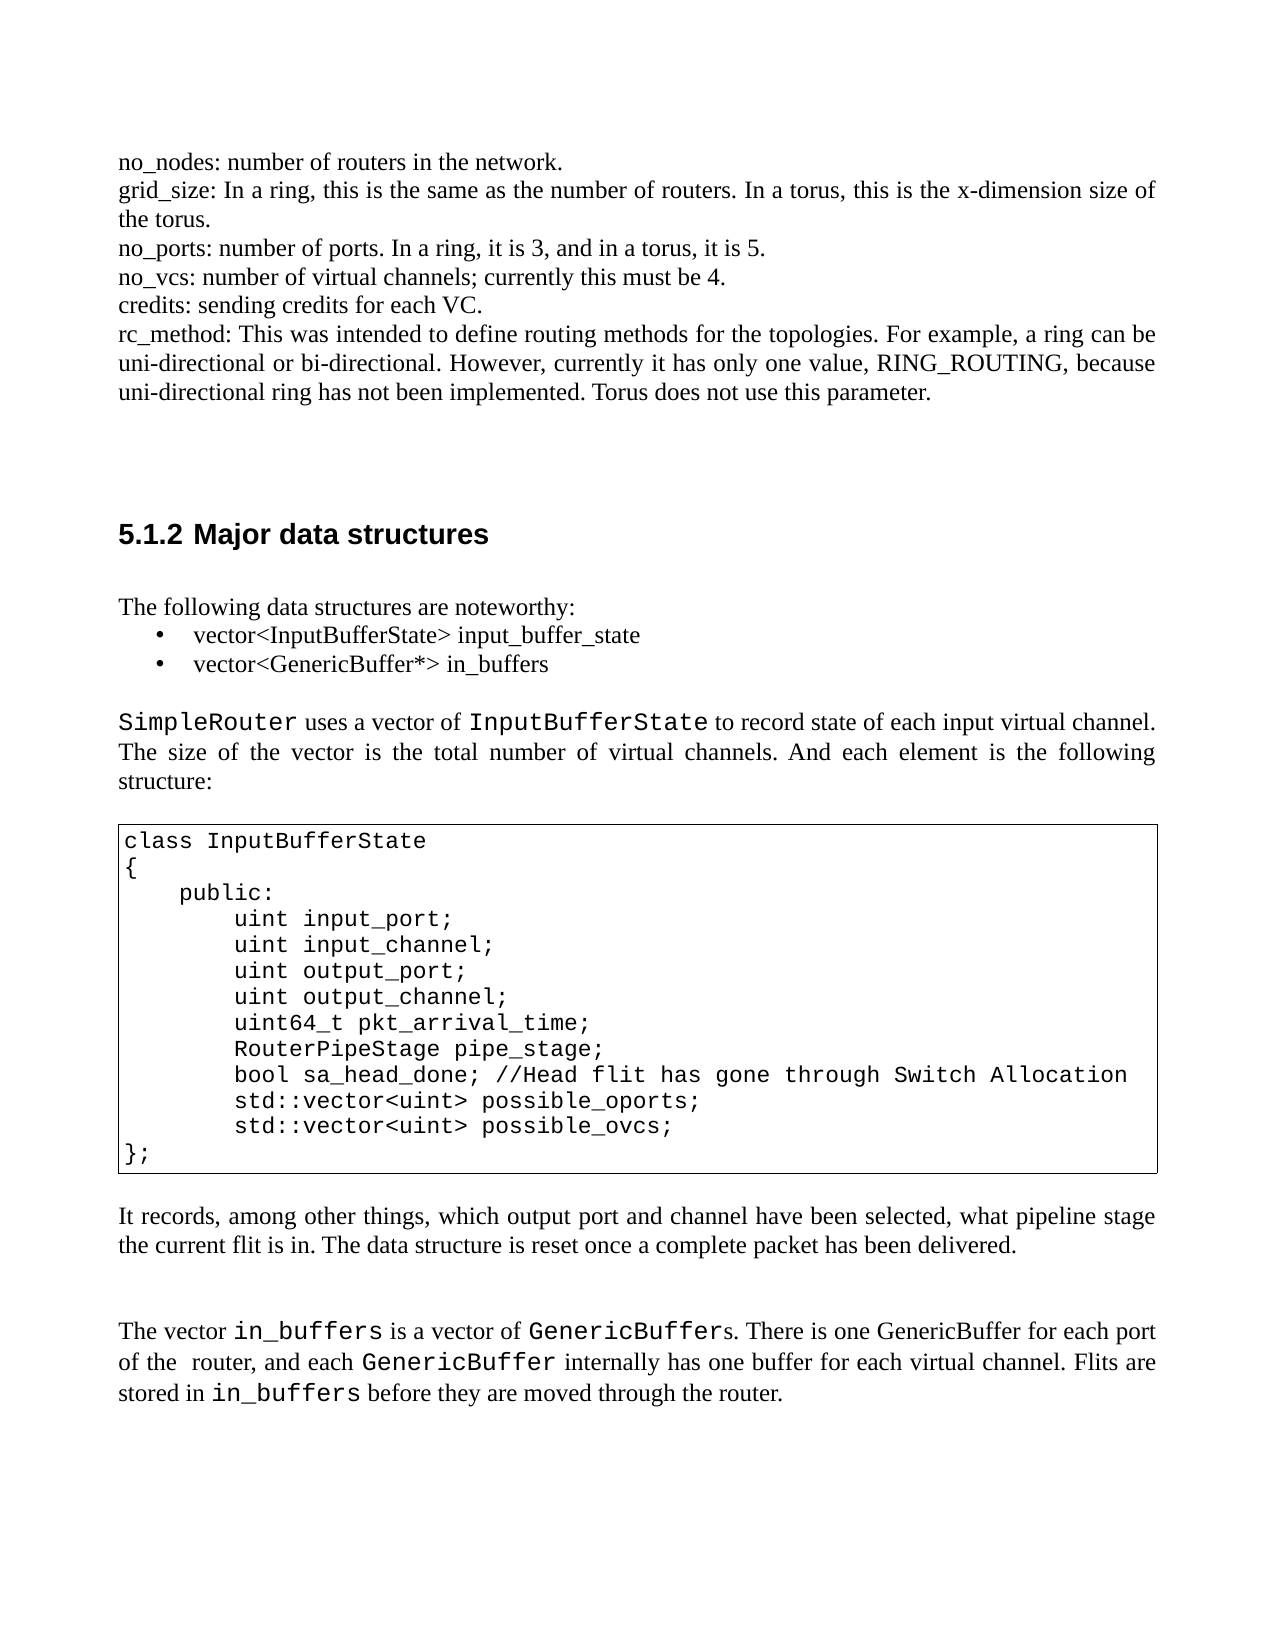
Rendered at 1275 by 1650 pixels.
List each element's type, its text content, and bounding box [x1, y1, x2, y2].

text The following data structures are noteworthy: [118, 592, 1157, 620]
text no_ports: number of ports. In a ring, it is 3, and in a torus, it is 5. [118, 233, 1157, 262]
text SimpleRouter uses a vector of InputBufferState to record state of each input virtual channel. The size of the vector is the total number of virtual channels. And each element is the following structure: [118, 707, 1157, 795]
text grid_size: In a ring, this is the same as the number of routers. In a torus, this is the x-dimension size of the torus. [118, 176, 1157, 233]
subtitle Major data structures [118, 517, 1157, 550]
text It records, among other things, which output port and channel have been selected, what pipeline stage the current flit is in. The data structure is reset once a complete packet has been delivered. [118, 1201, 1157, 1259]
text The vector in_buffers is a vector of GenericBuffers. There is one GenericBuffer for each port of the router, and each GenericBuffer internally has one buffer for each virtual channel. Flits are stored in in_buffers before they are moved through the router. [118, 1316, 1157, 1409]
text credits: sending credits for each VC. [118, 291, 1157, 319]
table_header class InputBufferState { public: uint input_port; uint input_channel; uint output_port; uint output_channel; uint64_t pkt_arrival_time; RouterPipeStage pipe_stage; bool sa_head_done; //Head flit has gone through Switch Allocation std::vector<uint> possible_oports; std::vector<uint> possible_ovcs; }; [119, 825, 1157, 1172]
text rc_method: This was intended to define routing methods for the topologies. For example, a ring can be uni-directional or bi-directional. However, currently it has only one value, RING_ROUTING, because uni-directional ring has not been implemented. Torus does not use this parameter. [118, 319, 1157, 406]
text no_nodes: number of routers in the network. [118, 147, 1157, 176]
list vector<InputBufferState> input_buffer_state [156, 620, 1157, 649]
list vector<GenericBuffer*> in_buffers [156, 649, 1157, 678]
text no_vcs: number of virtual channels; currently this must be 4. [118, 262, 1157, 291]
